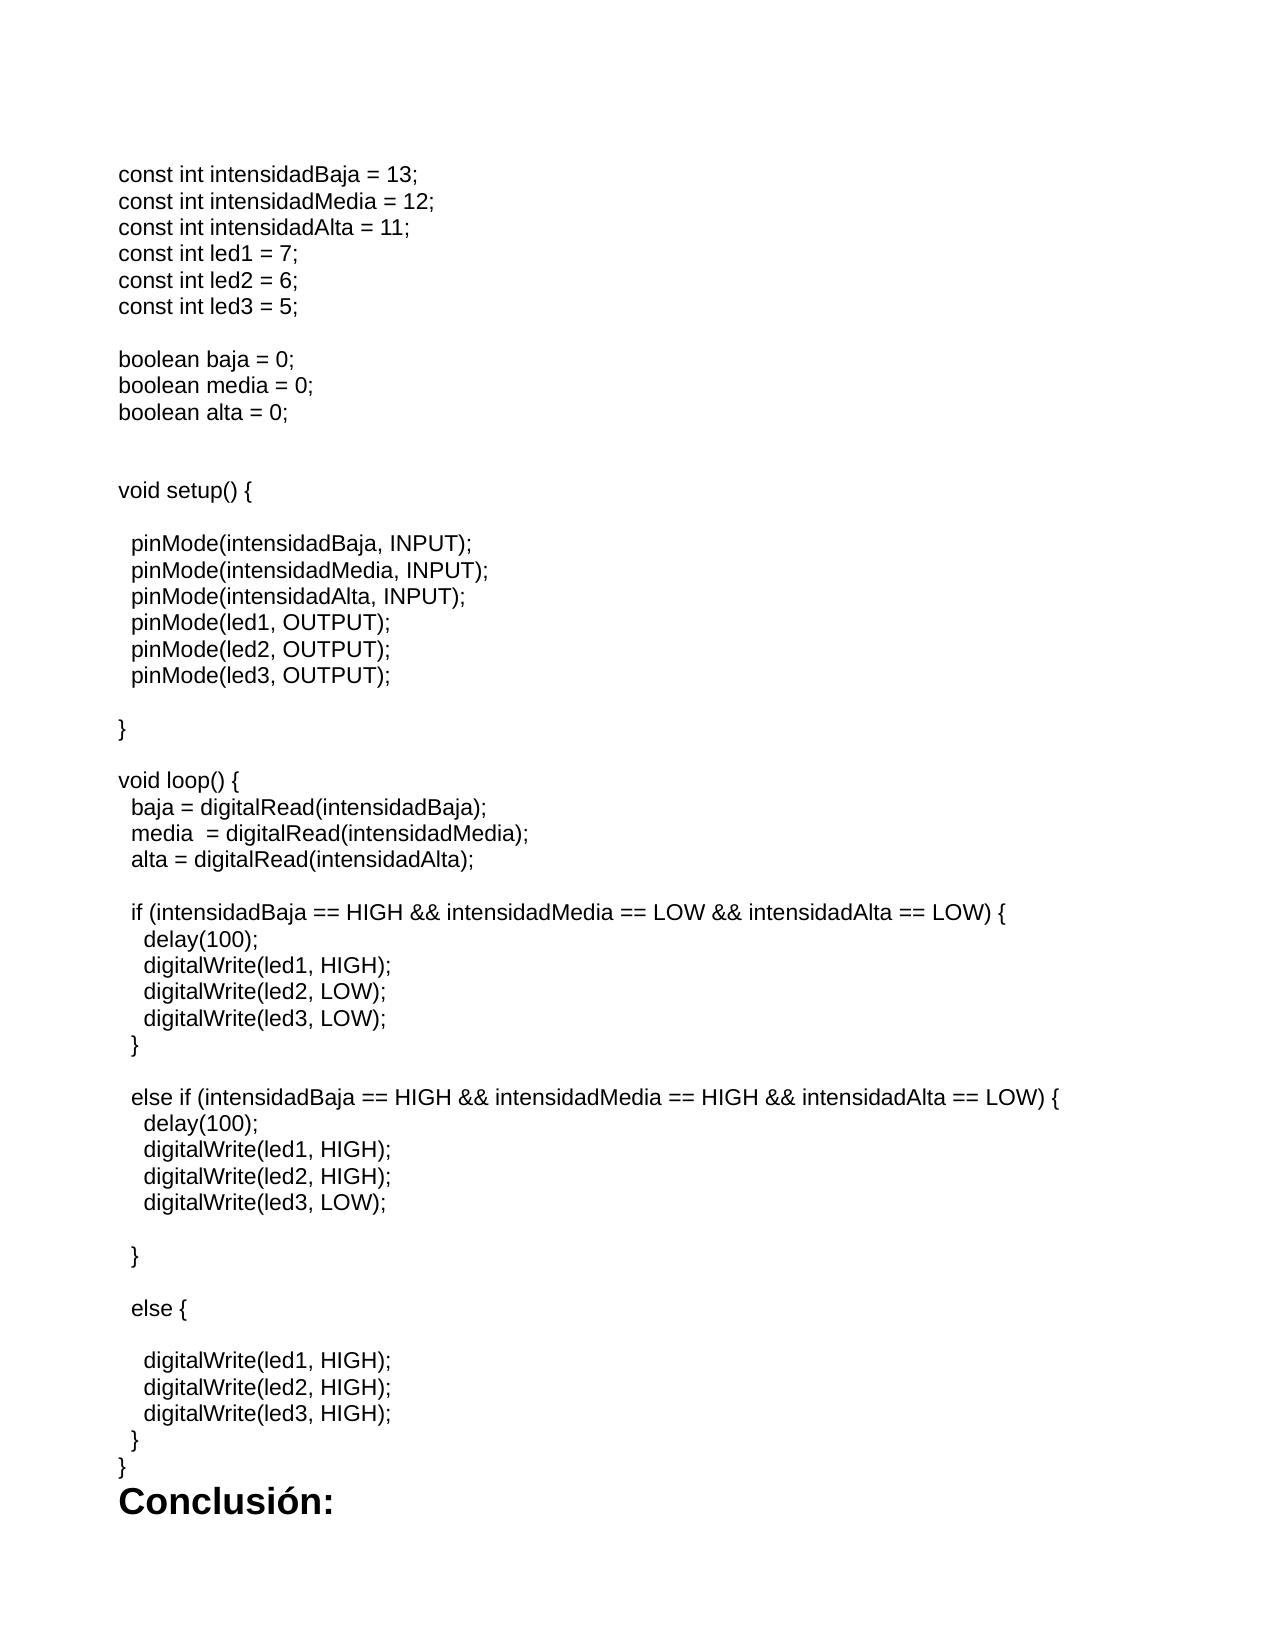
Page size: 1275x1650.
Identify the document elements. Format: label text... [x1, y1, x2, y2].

text digitalWrite(led3, HIGH); [118, 1400, 1157, 1426]
text const int led3 = 5; [118, 293, 1157, 319]
text digitalWrite(led2, LOW); [118, 978, 1157, 1004]
text else if (intensidadBaja == HIGH && intensidadMedia == HIGH && intensidadAlta == LOW) { [118, 1084, 1157, 1110]
text } [118, 1031, 1157, 1057]
text boolean baja = 0; [118, 346, 1157, 372]
text boolean alta = 0; [118, 398, 1157, 425]
text digitalWrite(led1, HIGH); [118, 1136, 1157, 1163]
text digitalWrite(led2, HIGH); [118, 1373, 1157, 1400]
text digitalWrite(led3, LOW); [118, 1189, 1157, 1215]
text const int led2 = 6; [118, 267, 1157, 293]
text pinMode(intensidadAlta, INPUT); [118, 583, 1157, 609]
text media = digitalRead(intensidadMedia); [118, 820, 1157, 846]
text digitalWrite(led2, HIGH); [118, 1163, 1157, 1189]
text Conclusión: [118, 1479, 1157, 1522]
text const int intensidadBaja = 13; [118, 161, 1157, 188]
text digitalWrite(led3, LOW); [118, 1004, 1157, 1031]
text baja = digitalRead(intensidadBaja); [118, 794, 1157, 820]
text alta = digitalRead(intensidadAlta); [118, 846, 1157, 873]
text pinMode(led3, OUTPUT); [118, 662, 1157, 688]
text } [118, 1426, 1157, 1453]
text boolean media = 0; [118, 372, 1157, 398]
text const int led1 = 7; [118, 240, 1157, 267]
text pinMode(led1, OUTPUT); [118, 609, 1157, 636]
text void setup() { [118, 477, 1157, 504]
text } [118, 1453, 1157, 1479]
text } [118, 715, 1157, 741]
text pinMode(led2, OUTPUT); [118, 636, 1157, 662]
text digitalWrite(led1, HIGH); [118, 952, 1157, 978]
text delay(100); [118, 926, 1157, 952]
text const int intensidadAlta = 11; [118, 214, 1157, 240]
text if (intensidadBaja == HIGH && intensidadMedia == LOW && intensidadAlta == LOW) { [118, 899, 1157, 926]
text void loop() { [118, 767, 1157, 794]
text pinMode(intensidadBaja, INPUT); [118, 530, 1157, 557]
text } [118, 1242, 1157, 1268]
text digitalWrite(led1, HIGH); [118, 1347, 1157, 1373]
text pinMode(intensidadMedia, INPUT); [118, 557, 1157, 583]
text const int intensidadMedia = 12; [118, 188, 1157, 214]
text else { [118, 1294, 1157, 1321]
text delay(100); [118, 1110, 1157, 1136]
